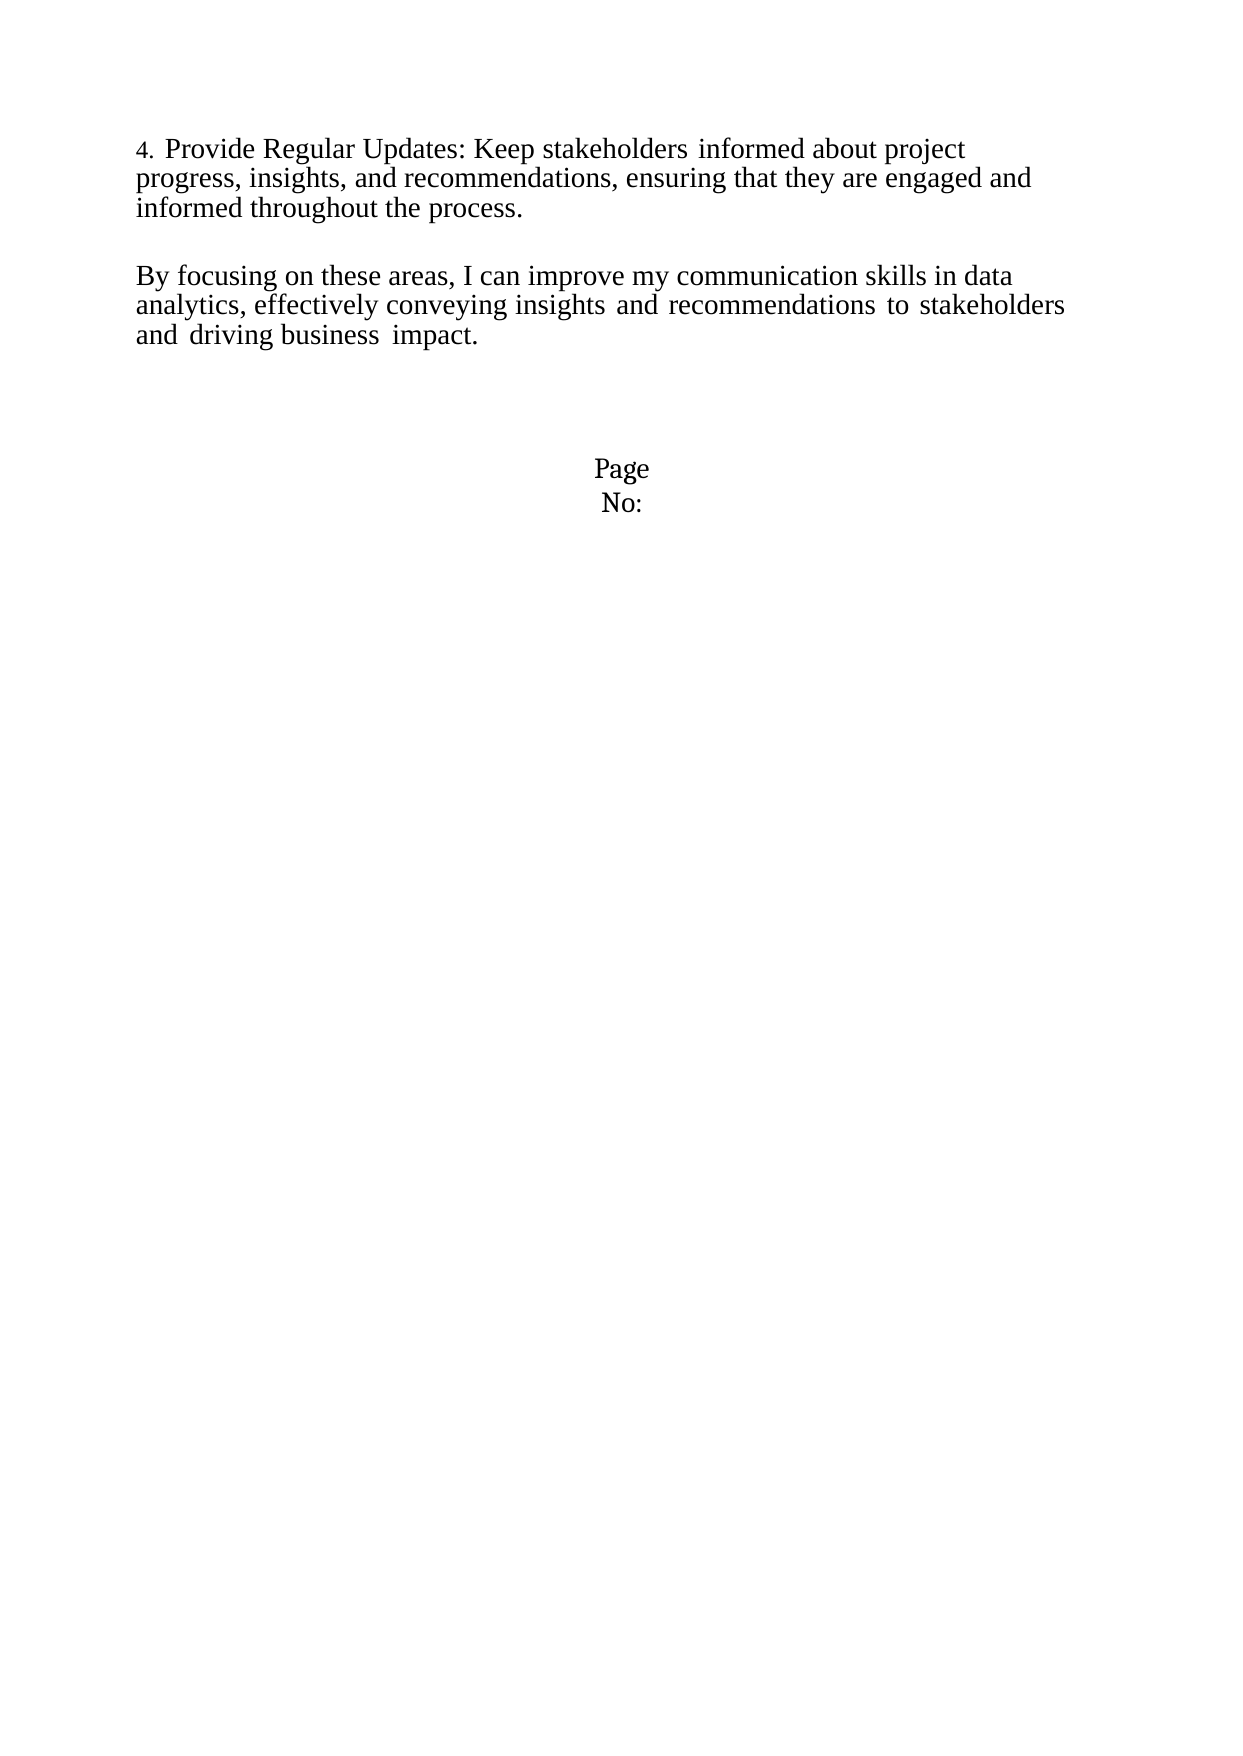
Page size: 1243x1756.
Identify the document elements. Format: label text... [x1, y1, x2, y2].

list Provide Regular Updates: Keep stakeholders informed about project progress, insights, and recommendations, ensuring that they are engaged and informed throughout the process. [136, 131, 1080, 224]
text Page No: [591, 452, 652, 519]
text By focusing on these areas, I can improve my communication skills in data analytics, effectively conveying insights and recommendations to stakeholders and driving business impact. [136, 258, 1103, 350]
